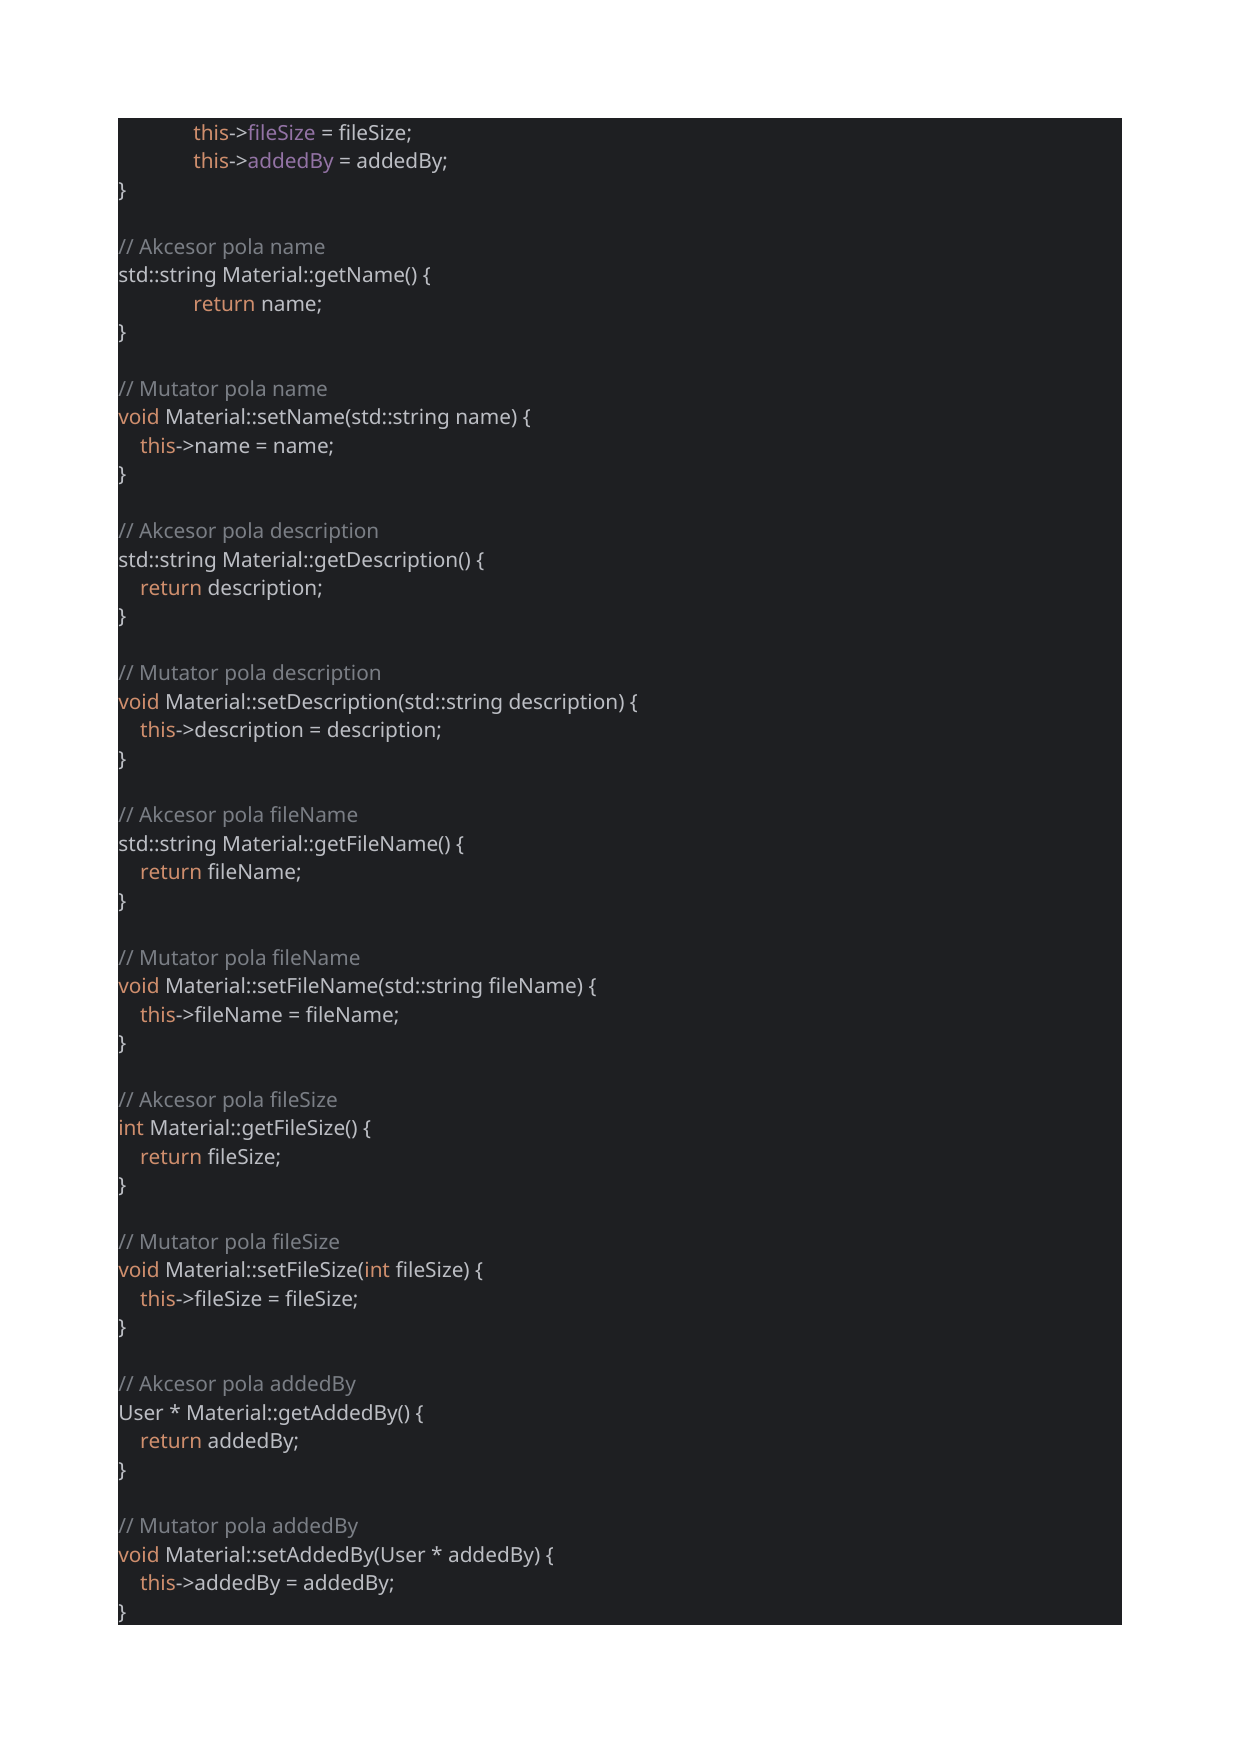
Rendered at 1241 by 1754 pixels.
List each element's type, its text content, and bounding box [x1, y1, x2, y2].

text this->fileSize = fileSize; this->addedBy = addedBy; } // Akcesor pola name std::string Material::getName() { return name; } // Mutator pola name void Material::setName(std::string name) { this->name = name; } // Akcesor pola description std::string Material::getDescription() { return description; } // Mutator pola description void Material::setDescription(std::string description) { this->description = description; } // Akcesor pola fileName std::string Material::getFileName() { return fileName; } // Mutator pola fileName void Material::setFileName(std::string fileName) { this->fileName = fileName; } // Akcesor pola fileSize int Material::getFileSize() { return fileSize; } // Mutator pola fileSize void Material::setFileSize(int fileSize) { this->fileSize = fileSize; } // Akcesor pola addedBy User * Material::getAddedBy() { return addedBy; } // Mutator pola addedBy void Material::setAddedBy(User * addedBy) { this->addedBy = addedBy; } [118, 118, 1122, 1625]
